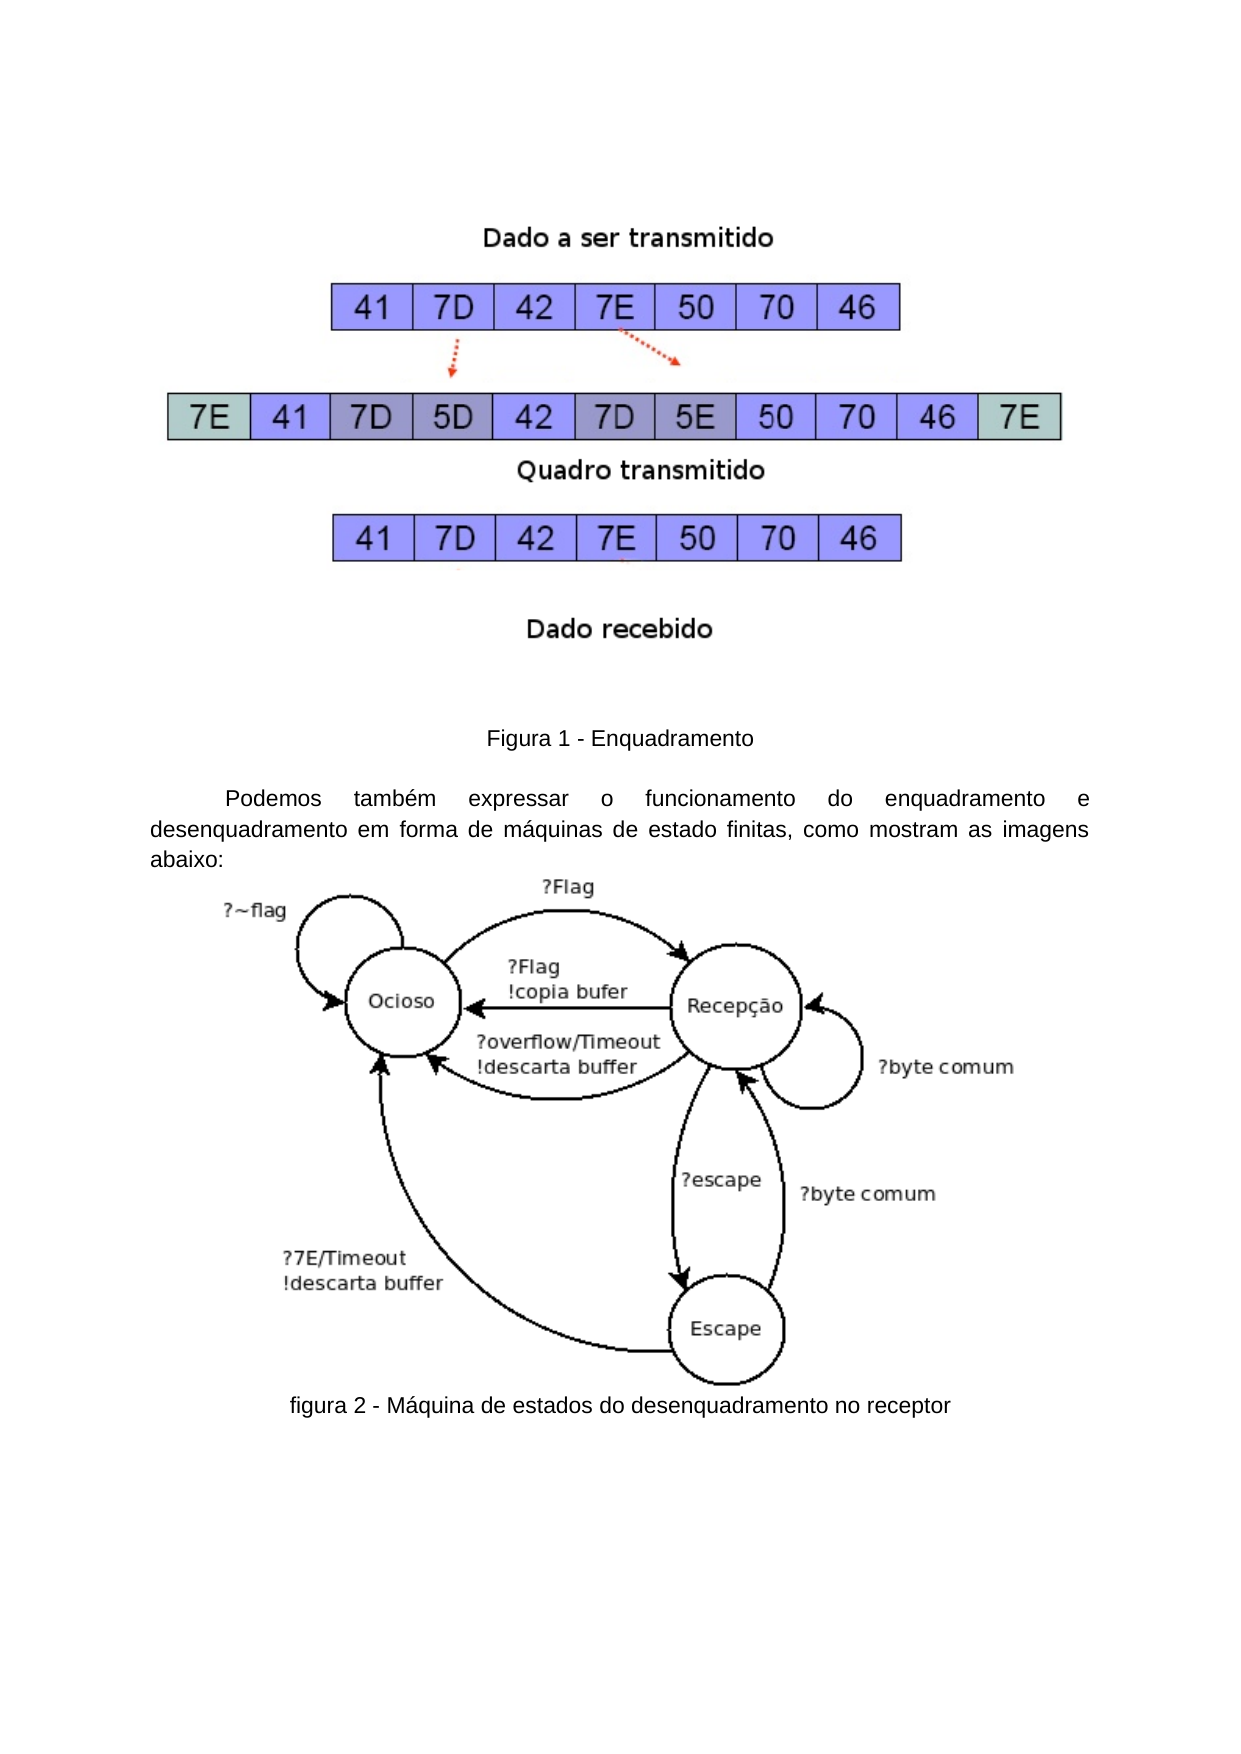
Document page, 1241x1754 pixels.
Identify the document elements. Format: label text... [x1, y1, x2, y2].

text figura 2 - Máquina de estados do desenquadramento no receptor [150, 1392, 1090, 1419]
text Podemos também expressar o funcionamento do enquadramento e desenquadramento em forma de máquinas de estado finitas, como mostram as imagens abaixo: [150, 785, 1090, 872]
picture [223, 876, 1017, 1389]
text Figura 1 - Enquadramento [150, 725, 1090, 751]
picture [150, 150, 1092, 722]
